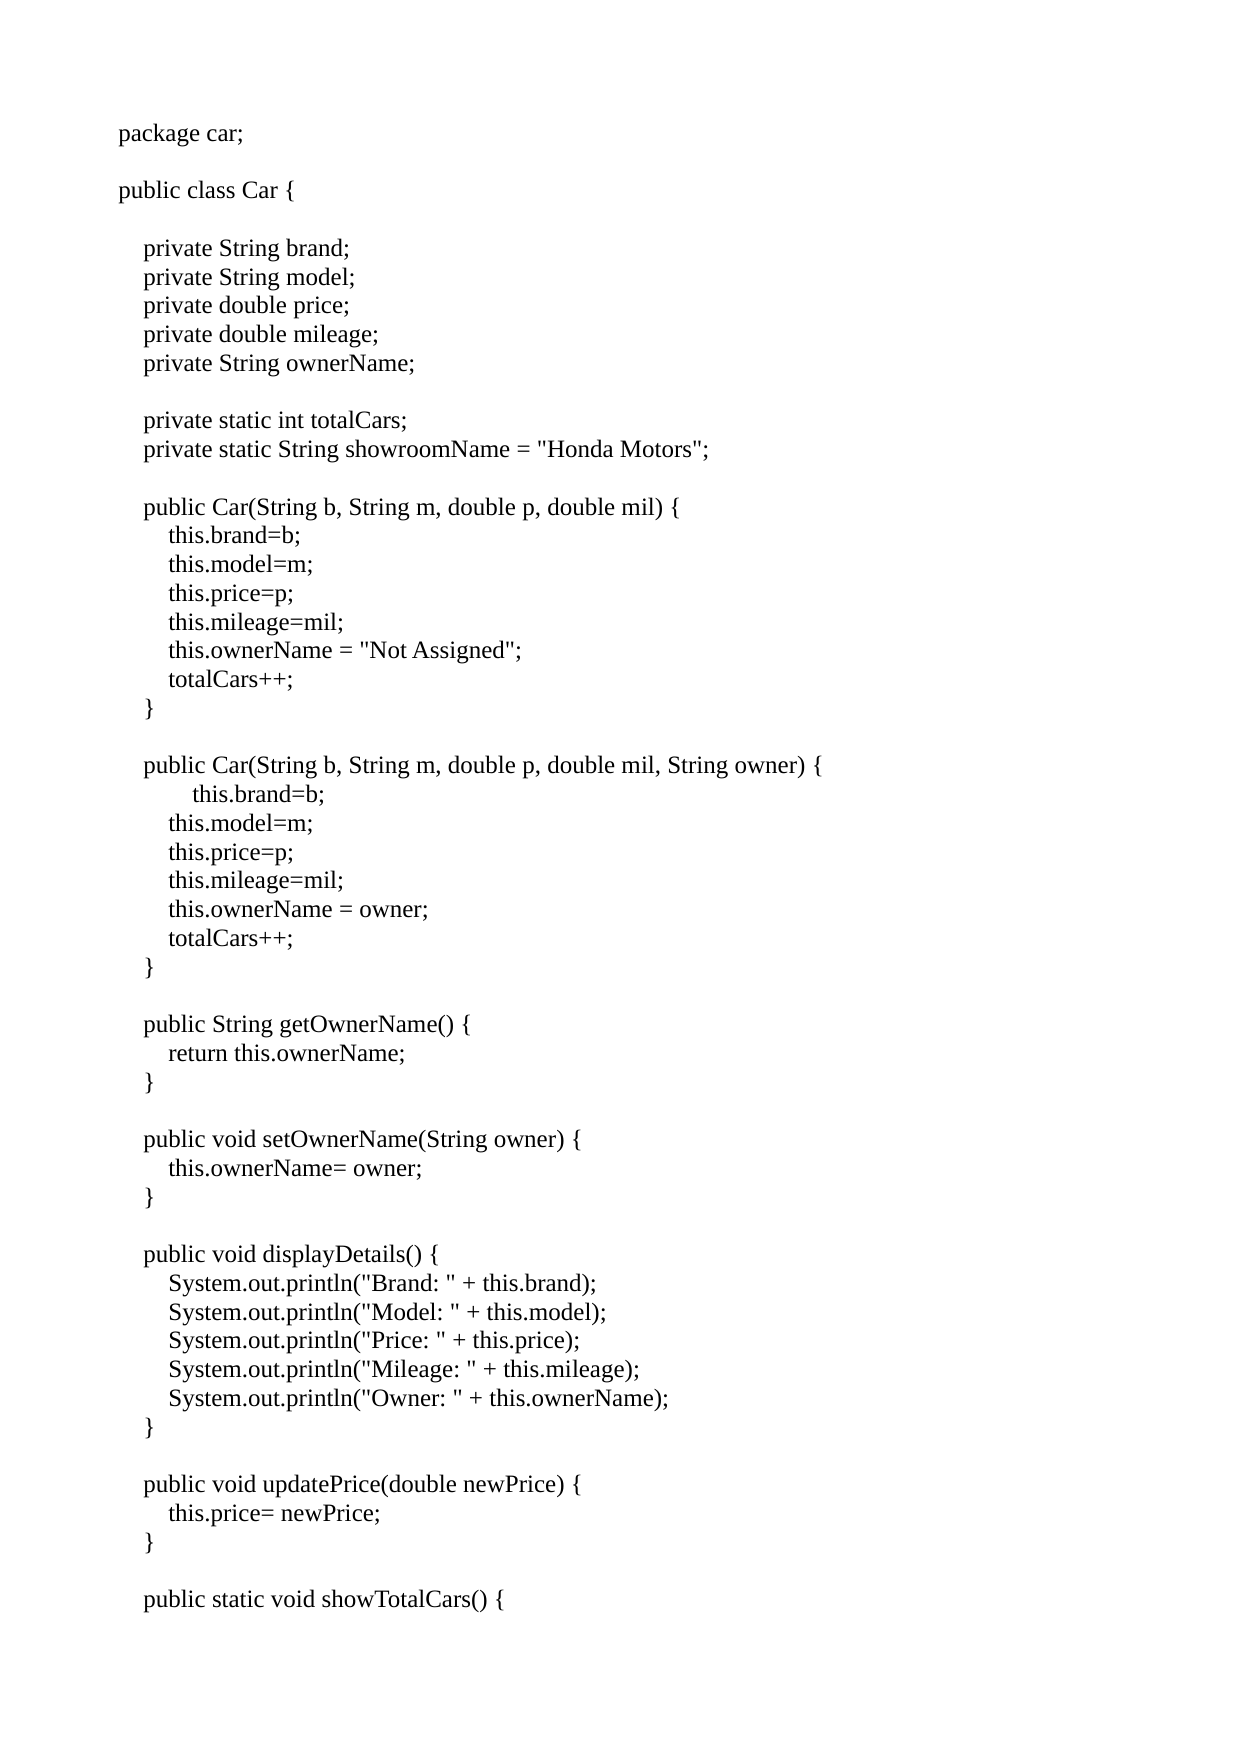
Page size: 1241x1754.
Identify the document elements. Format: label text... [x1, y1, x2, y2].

text private String ownerName; [118, 348, 1122, 377]
text this.ownerName = owner; [118, 894, 1122, 923]
text package car; [118, 118, 1122, 147]
text System.out.println("Mileage: " + this.mileage); [118, 1354, 1122, 1383]
text this.mileage=mil; [118, 866, 1122, 894]
text } [118, 1412, 1122, 1441]
text private String brand; [118, 233, 1122, 262]
text private static int totalCars; [118, 406, 1122, 434]
text this.mileage=mil; [118, 607, 1122, 636]
text public void displayDetails() { [118, 1239, 1122, 1268]
text this.ownerName= owner; [118, 1153, 1122, 1182]
text private double price; [118, 291, 1122, 319]
text } [118, 693, 1122, 722]
text private static String showroomName = "Honda Motors"; [118, 434, 1122, 463]
text System.out.println("Owner: " + this.ownerName); [118, 1383, 1122, 1412]
text this.price=p; [118, 837, 1122, 866]
text totalCars++; [118, 923, 1122, 952]
text totalCars++; [118, 664, 1122, 693]
text System.out.println("Model: " + this.model); [118, 1297, 1122, 1326]
text public Car(String b, String m, double p, double mil) { [118, 492, 1122, 521]
text this.ownerName = "Not Assigned"; [118, 636, 1122, 664]
text } [118, 1182, 1122, 1211]
text private double mileage; [118, 319, 1122, 348]
text this.brand=b; [118, 779, 1122, 808]
text } [118, 952, 1122, 981]
text System.out.println("Brand: " + this.brand); [118, 1268, 1122, 1297]
text public void setOwnerName(String owner) { [118, 1124, 1122, 1153]
text } [118, 1067, 1122, 1096]
text public String getOwnerName() { [118, 1009, 1122, 1038]
text public Car(String b, String m, double p, double mil, String owner) { [118, 751, 1122, 779]
text public void updatePrice(double newPrice) { [118, 1469, 1122, 1498]
text public class Car { [118, 176, 1122, 204]
text return this.ownerName; [118, 1038, 1122, 1067]
text private String model; [118, 262, 1122, 291]
text this.price= newPrice; [118, 1498, 1122, 1527]
text public static void showTotalCars() { [118, 1584, 1122, 1613]
text this.price=p; [118, 578, 1122, 607]
text System.out.println("Price: " + this.price); [118, 1326, 1122, 1354]
text this.model=m; [118, 808, 1122, 837]
text } [118, 1527, 1122, 1556]
text this.model=m; [118, 549, 1122, 578]
text this.brand=b; [118, 521, 1122, 549]
